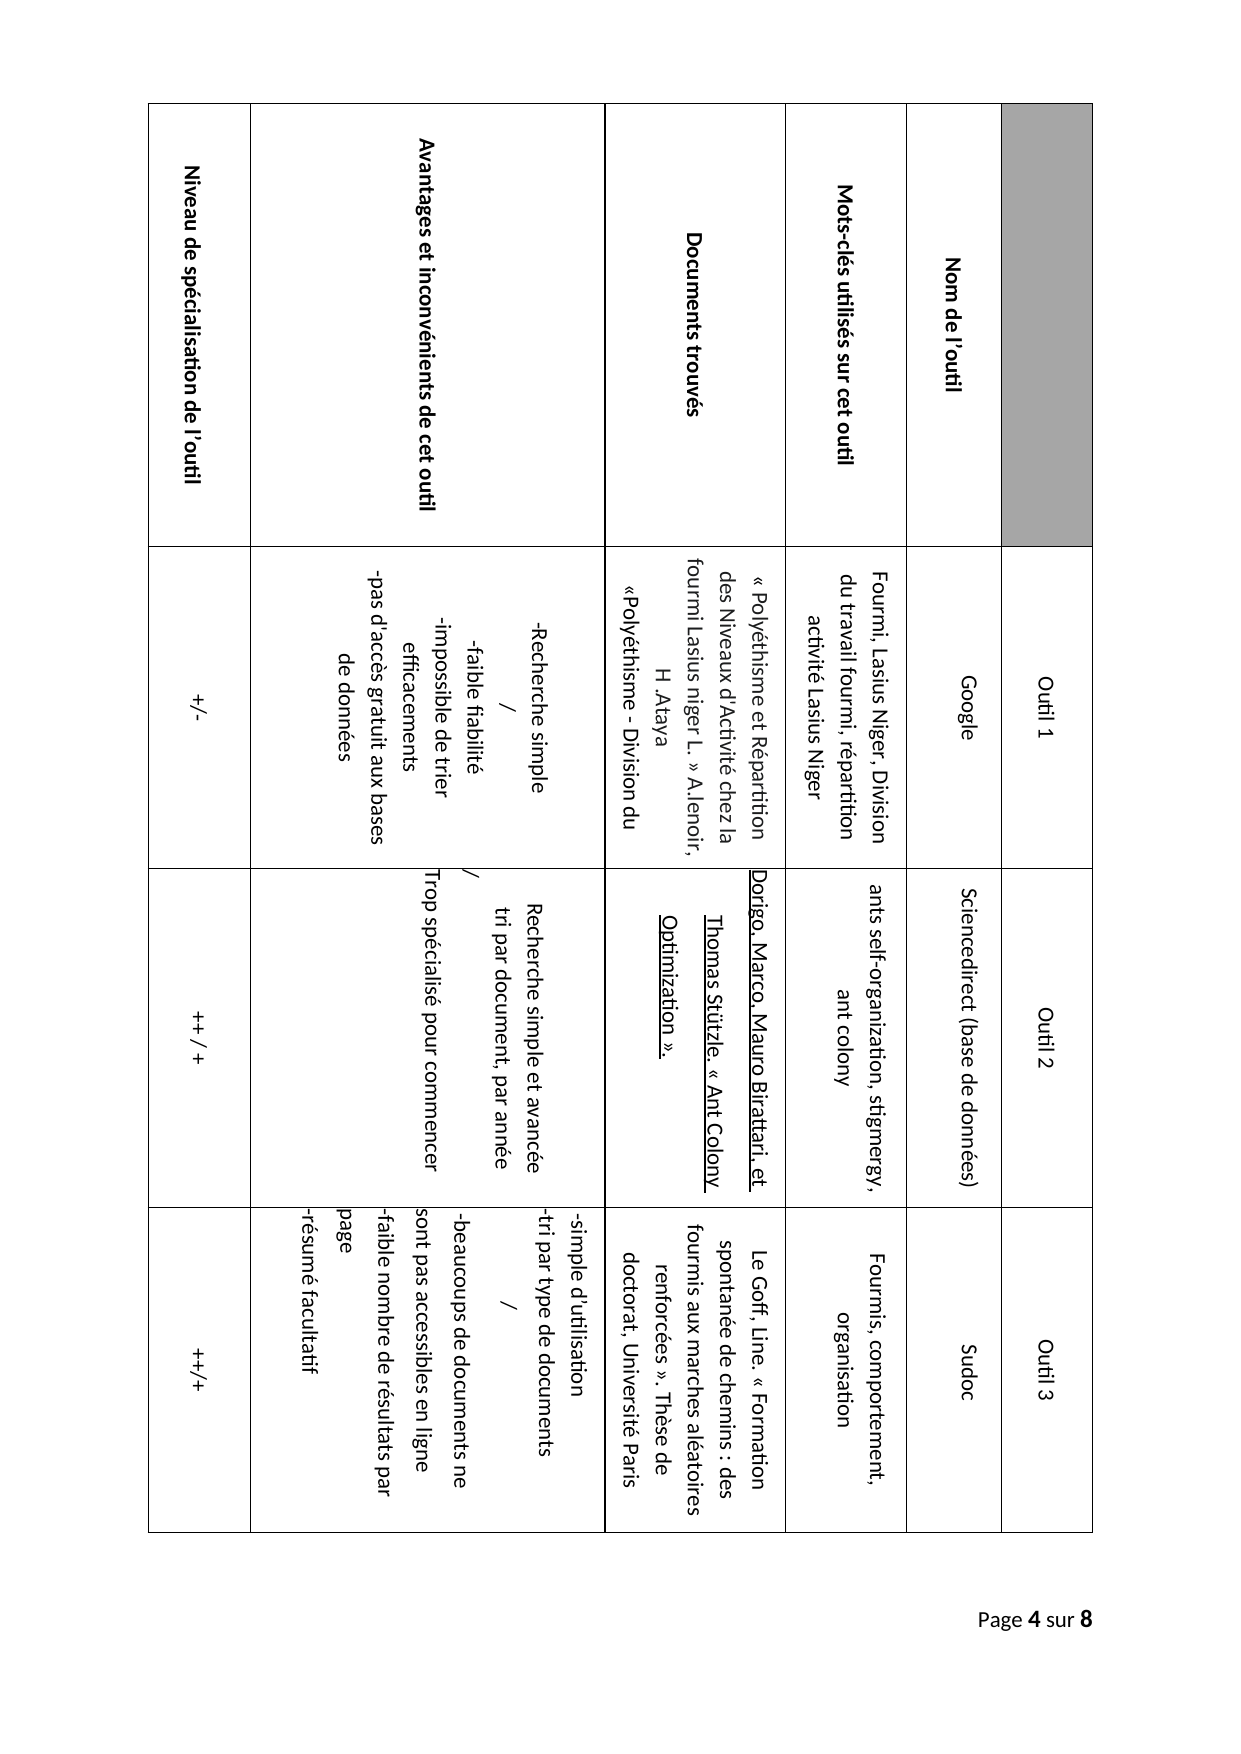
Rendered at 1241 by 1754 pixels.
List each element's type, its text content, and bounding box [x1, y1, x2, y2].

table_cell -Recherche simple / -faible fiabilité -impossible de trier efficacements -pas d'accès gratuit aux bases de données [251, 547, 604, 868]
table_cell Recherche simple et avancée tri par document, par année / Trop spécialisé pour commencer [251, 869, 604, 1207]
table_cell Outil 1 [1002, 547, 1092, 868]
table_cell « Polyéthisme et Répartition des Niveaux d'Activité chez la fourmi Lasius niger L. » A.lenoir, H .Ataya «Polyéthisme - Division du travail chez les fourmis» A.Lenoir [606, 547, 785, 868]
table_header Mots-clés utilisés sur cet outil [786, 104, 906, 546]
table_header Nom de l’outil [907, 104, 1001, 546]
table_cell ants self-organization, stigmergy, ant colony [786, 869, 906, 1207]
table_cell ++/+ [149, 1208, 250, 1532]
table_header [1002, 104, 1092, 546]
table_cell Sciencedirect (base de données) [907, 869, 1001, 1207]
table_header Niveau de spécialisation de l’outil (++ : niveau spécialisé ; + : niveau avancé ; - : grand public ; - - : outil non pertinent) [149, 104, 250, 546]
table_cell Sudoc [907, 1208, 1001, 1532]
table_cell ++ / + [149, 869, 250, 1207]
table_cell Outil 2 [1002, 869, 1092, 1207]
table_cell Google [907, 547, 1001, 868]
table_cell -simple d’utilisation -tri par type de documents / -beaucoups de documents ne sont pas accessibles en ligne -faible nombre de résultats par page -résumé facultatif [251, 1208, 604, 1532]
table_cell Dorigo, Marco, Mauro Birattari, et Thomas Stützle. « Ant Colony Optimization ». « Entropy-Based Goal-Oriented Emergence Management in Self-Organizing Systems through Feedback Control Loop: A Case Study in NASA ANTS Mission ». Reliability Engineering & System Safety 210 (1 juin 2021): 107506. https://doi.org/10.1016/j.ress.2021.107506. [606, 869, 785, 1207]
table_header Avantages et inconvénients de cet outil [251, 104, 604, 546]
table_cell Le Goff, Line. « Formation spontanée de chemins : des fourmis aux marches aléatoires renforcées ». Thèse de doctorat, Université Paris Nanterre, 2014. [606, 1208, 785, 1532]
table_cell Fourmi, Lasius Niger, Division du travail fourmi, répartition activité Lasius Niger [786, 547, 906, 868]
table_cell +/- [149, 547, 250, 868]
table_cell Fourmis, comportement, organisation [786, 1208, 906, 1532]
table_cell Outil 3 [1002, 1208, 1092, 1532]
table_header Documents trouvés [606, 104, 785, 546]
